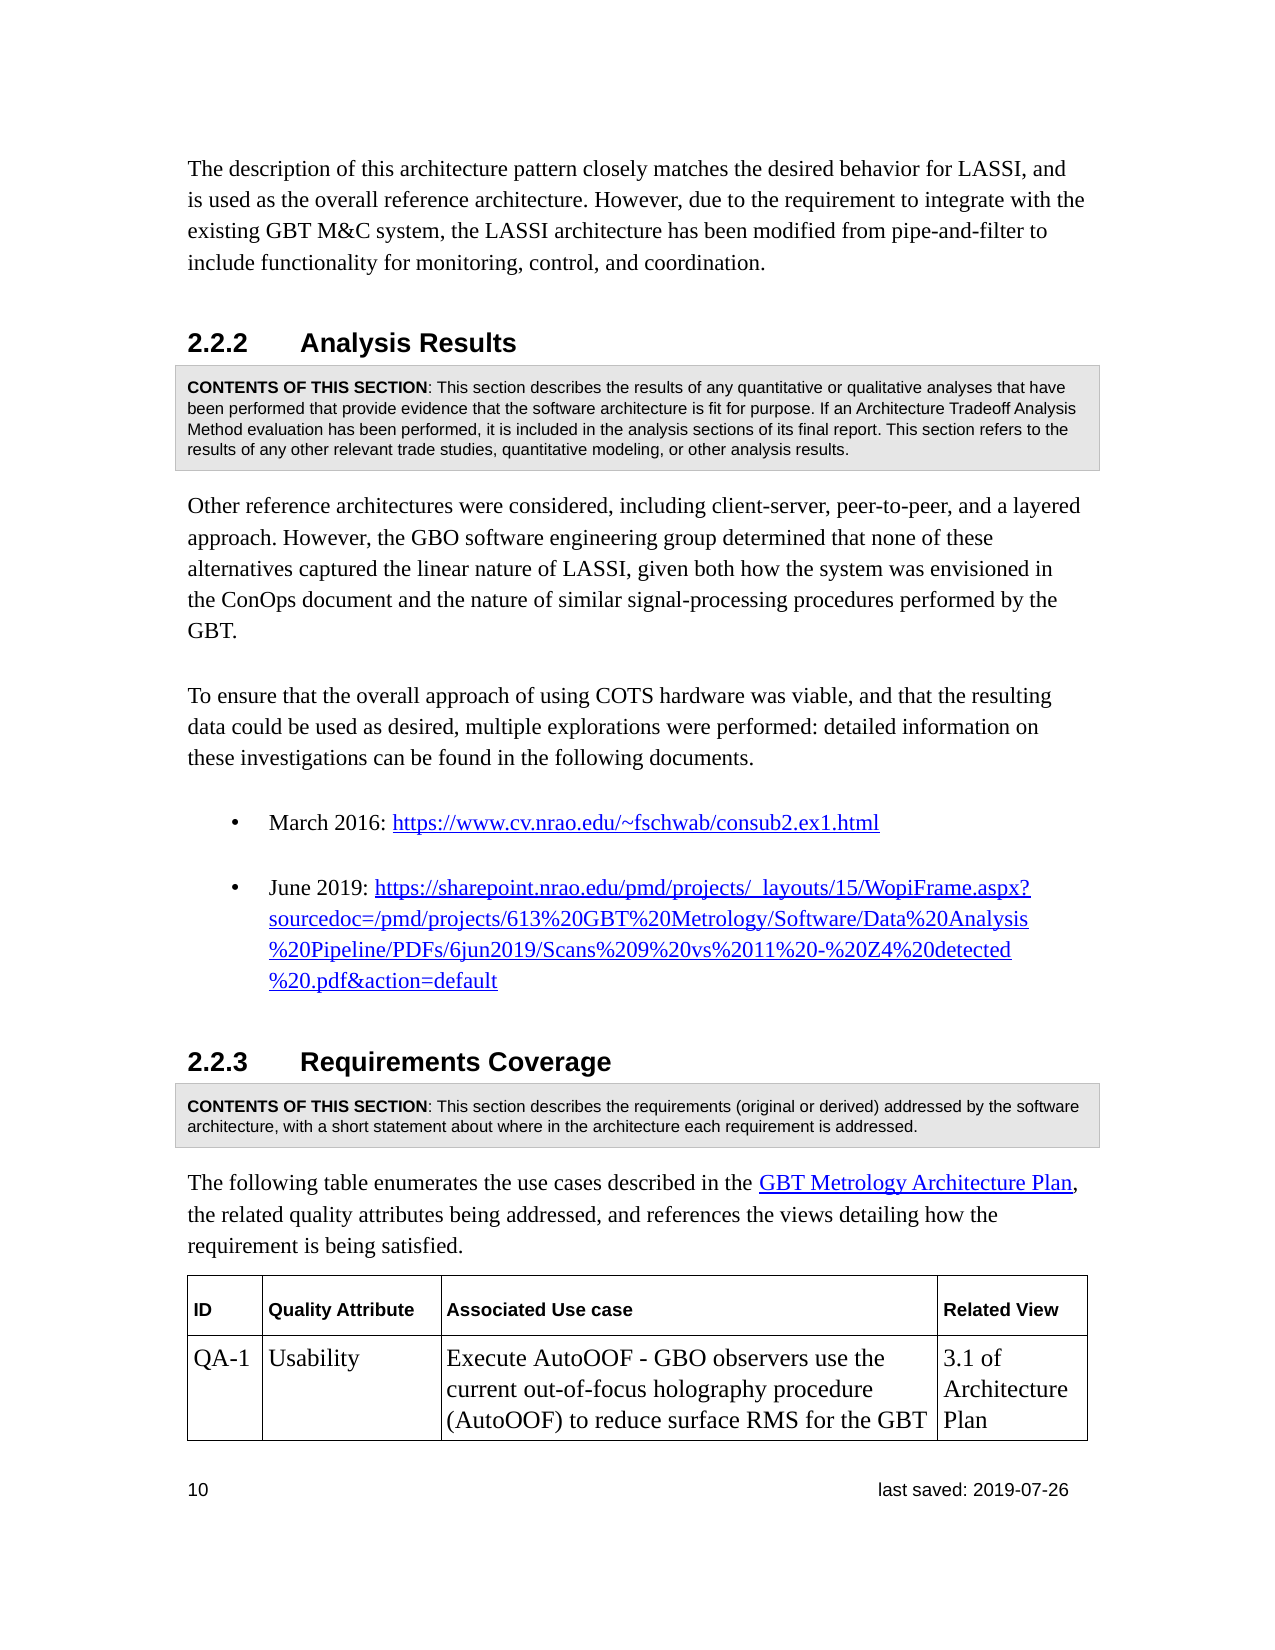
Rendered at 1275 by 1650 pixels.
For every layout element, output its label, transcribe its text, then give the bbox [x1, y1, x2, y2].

list June 2019: https://sharepoint.nrao.edu/pmd/projects/_layouts/15/WopiFrame.aspx?sourcedoc=/pmd/projects/613%20GBT%20Metrology/Software/Data%20Analysis%20Pipeline/PDFs/6jun2019/Scans%209%20vs%2011%20-%20Z4%20detected%20.pdf&action=default [231, 869, 1087, 994]
table_header Associated Use case [442, 1276, 937, 1334]
text The following table enumerates the use cases described in the GBT Metrology Architecture Plan, the related quality attributes being addressed, and references the views detailing how the requirement is being satisfied. [187, 1164, 1087, 1258]
table_header Related View [938, 1276, 1087, 1334]
text The description of this architecture pattern closely matches the desired behavior for LASSI, and is used as the overall reference architecture. However, due to the requirement to integrate with the existing GBT M&C system, the LASSI architecture has been modified from pipe-and-filter to include functionality for monitoring, control, and coordination. [187, 150, 1087, 275]
table_cell 3.1 of Architecture Plan [938, 1336, 1087, 1440]
table_cell Execute AutoOOF - GBO observers use the current out-of-focus holography procedure (AutoOOF) to reduce surface RMS for the GBT [442, 1336, 937, 1440]
table_header CONTENTS OF THIS SECTION: This section describes the results of any quantitative or qualitative analyses that have been performed that provide evidence that the software architecture is fit for purpose. If an Architecture Tradeoff Analysis Method evaluation has been performed, it is included in the analysis sections of its final report. This section refers to the results of any other relevant trade studies, quantitative modeling, or other analysis results. [176, 366, 1099, 470]
text To ensure that the overall approach of using COTS hardware was viable, and that the resulting data could be used as desired, multiple explorations were performed: detailed information on these investigations can be found in the following documents. [187, 677, 1087, 771]
table_header CONTENTS OF THIS SECTION: This section describes the requirements (original or derived) addressed by the software architecture, with a short statement about where in the architecture each requirement is addressed. [176, 1084, 1099, 1147]
table_header ID [188, 1276, 262, 1334]
subtitle Analysis Results [187, 323, 1087, 358]
list March 2016: https://www.cv.nrao.edu/~fschwab/consub2.ex1.html [231, 804, 1087, 835]
table_header Quality Attribute [263, 1276, 441, 1334]
text Other reference architectures were considered, including client-server, peer-to-peer, and a layered approach. However, the GBO software engineering group determined that none of these alternatives captured the linear nature of LASSI, given both how the system was envisioned in the ConOps document and the nature of similar signal-processing procedures performed by the GBT. [187, 487, 1087, 644]
table_cell QA-1 [188, 1336, 262, 1440]
table_cell Usability [263, 1336, 441, 1440]
subtitle Requirements Coverage [187, 1042, 1087, 1077]
